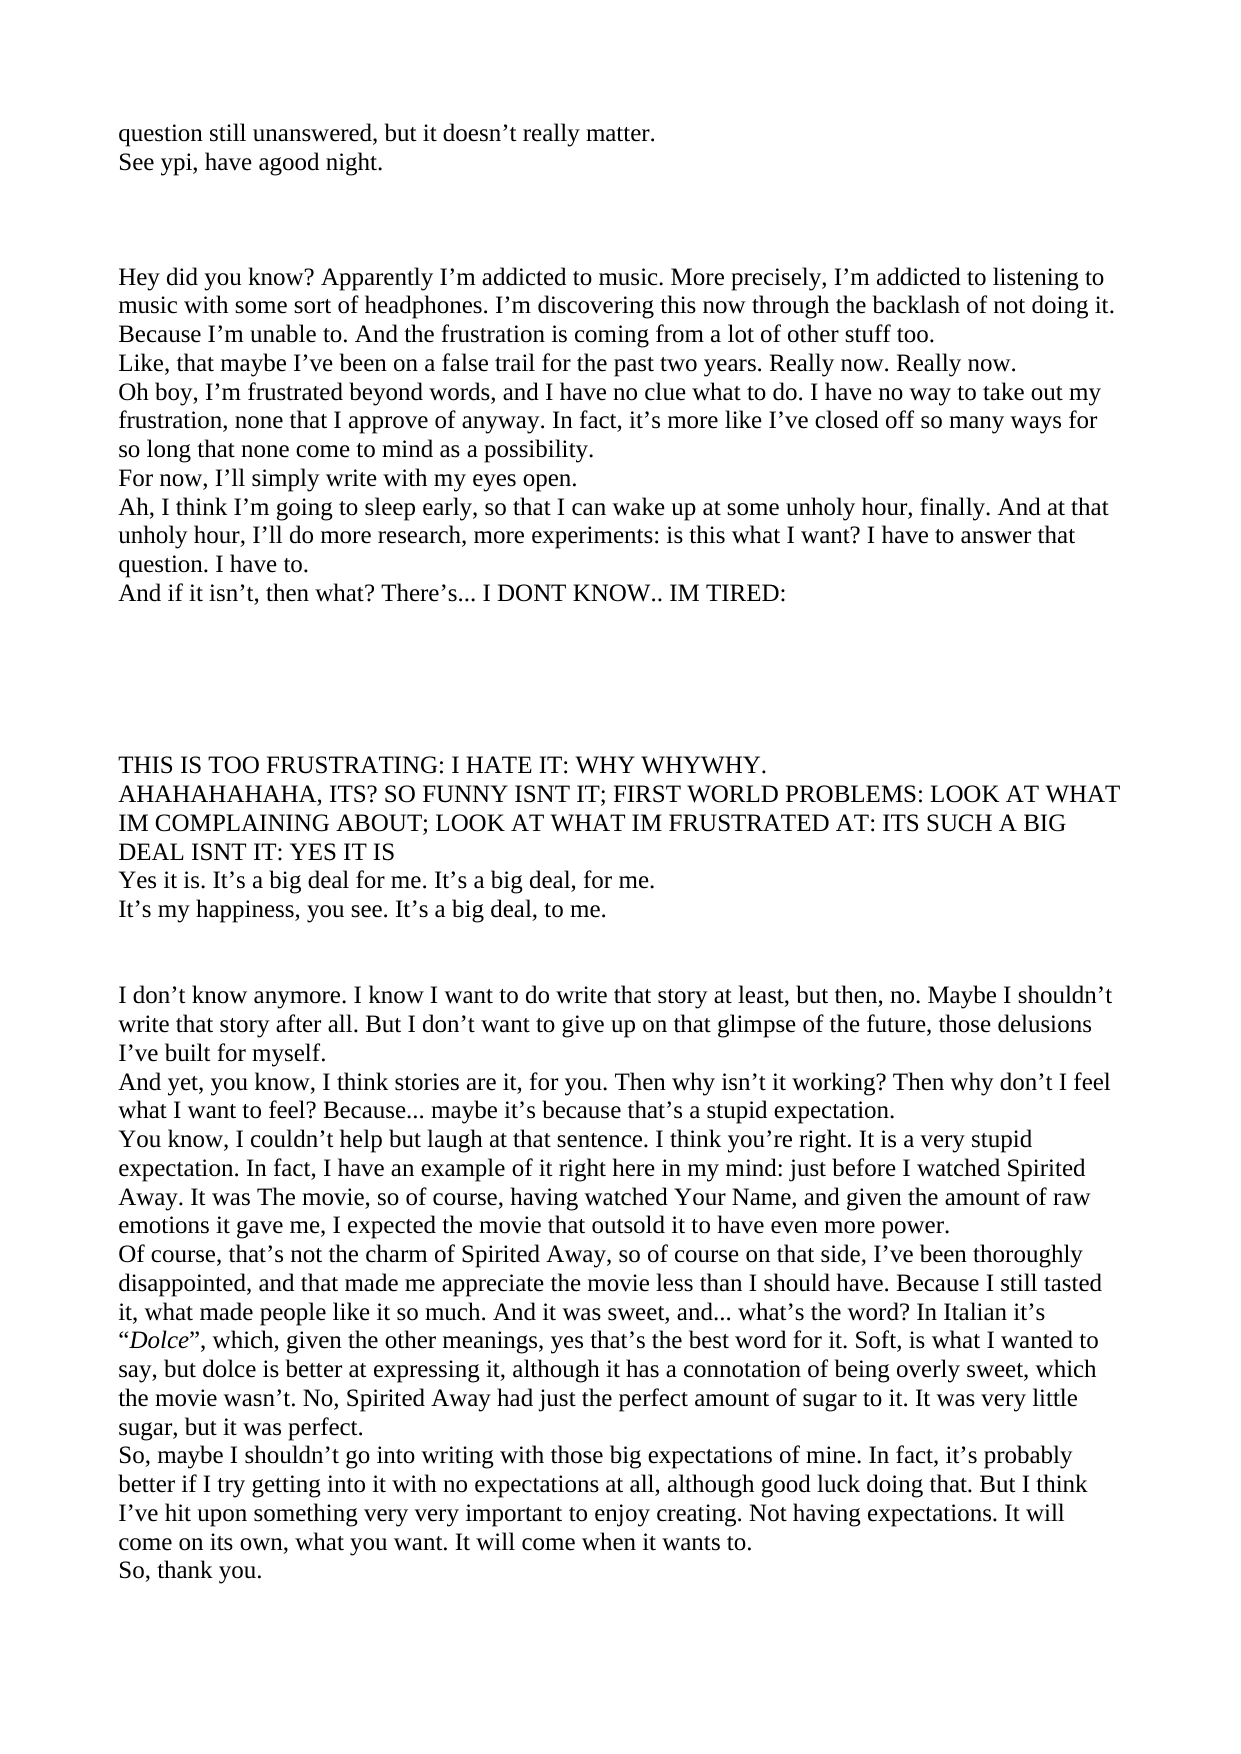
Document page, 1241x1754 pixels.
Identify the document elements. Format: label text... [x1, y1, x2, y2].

text Yes it is. It’s a big deal for me. It’s a big deal, for me. [118, 866, 1122, 894]
text So, thank you. [118, 1556, 1122, 1584]
text And yet, you know, I think stories are it, for you. Then why isn’t it working? Then why don’t I feel what I want to feel? Because... maybe it’s because that’s a stupid expectation. [118, 1067, 1122, 1124]
text You know, I couldn’t help but laugh at that sentence. I think you’re right. It is a very stupid expectation. In fact, I have an example of it right here in my mind: just before I watched Spirited Away. It was The movie, so of course, having watched Your Name, and given the amount of raw emotions it gave me, I expected the movie that outsold it to have even more power. [118, 1124, 1122, 1239]
text Hey did you know? Apparently I’m addicted to music. More precisely, I’m addicted to listening to music with some sort of headphones. I’m discovering this now through the backlash of not doing it. Because I’m unable to. And the frustration is coming from a lot of other stuff too. [118, 262, 1122, 348]
text Oh boy, I’m frustrated beyond words, and I have no clue what to do. I have no way to take out my frustration, none that I approve of anyway. In fact, it’s more like I’ve closed off so many ways for so long that none come to mind as a possibility. [118, 377, 1122, 463]
text I don’t know anymore. I know I want to do write that story at least, but then, no. Maybe I shouldn’t write that story after all. But I don’t want to give up on that glimpse of the future, those delusions I’ve built for myself. [118, 981, 1122, 1067]
text question still unanswered, but it doesn’t really matter. [118, 118, 1122, 147]
text And if it isn’t, then what? There’s... I DONT KNOW.. IM TIRED: [118, 578, 1122, 607]
text Like, that maybe I’ve been on a false trail for the past two years. Really now. Really now. [118, 348, 1122, 377]
text THIS IS TOO FRUSTRATING: I HATE IT: WHY WHYWHY. [118, 751, 1122, 779]
text Of course, that’s not the charm of Spirited Away, so of course on that side, I’ve been thoroughly disappointed, and that made me appreciate the movie less than I should have. Because I still tasted it, what made people like it so much. And it was sweet, and... what’s the word? In Italian it’s “Dolce”, which, given the other meanings, yes that’s the best word for it. Soft, is what I wanted to say, but dolce is better at expressing it, although it has a connotation of being overly sweet, which the movie wasn’t. No, Spirited Away had just the perfect amount of sugar to it. It was very little sugar, but it was perfect. [118, 1239, 1122, 1441]
text AHAHAHAHAHA, ITS? SO FUNNY ISNT IT; FIRST WORLD PROBLEMS: LOOK AT WHAT IM COMPLAINING ABOUT; LOOK AT WHAT IM FRUSTRATED AT: ITS SUCH A BIG DEAL ISNT IT: YES IT IS [118, 779, 1122, 866]
text It’s my happiness, you see. It’s a big deal, to me. [118, 894, 1122, 923]
text Ah, I think I’m going to sleep early, so that I can wake up at some unholy hour, finally. And at that unholy hour, I’ll do more research, more experiments: is this what I want? I have to answer that question. I have to. [118, 492, 1122, 578]
text So, maybe I shouldn’t go into writing with those big expectations of mine. In fact, it’s probably better if I try getting into it with no expectations at all, although good luck doing that. But I think I’ve hit upon something very very important to enjoy creating. Not having expectations. It will come on its own, what you want. It will come when it wants to. [118, 1441, 1122, 1556]
text For now, I’ll simply write with my eyes open. [118, 463, 1122, 492]
text See ypi, have agood night. [118, 147, 1122, 176]
